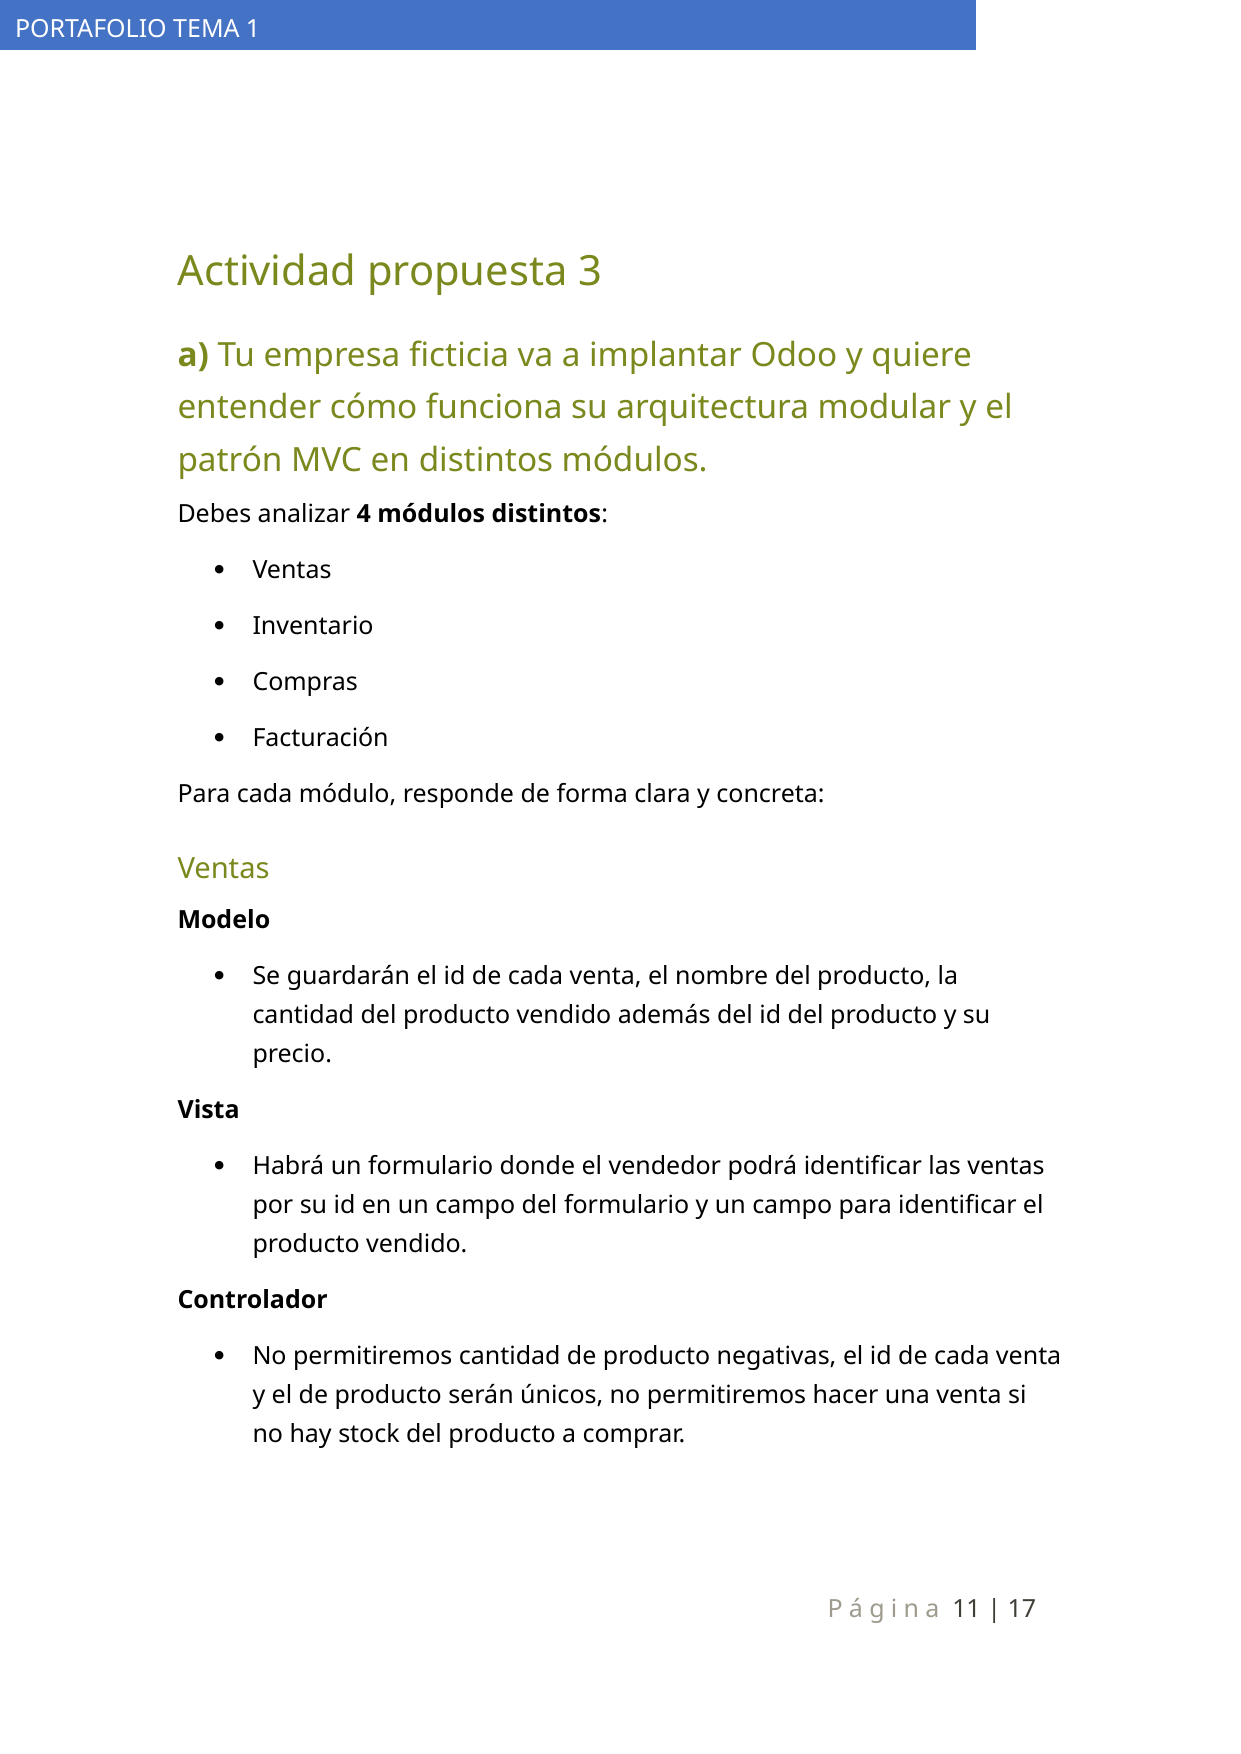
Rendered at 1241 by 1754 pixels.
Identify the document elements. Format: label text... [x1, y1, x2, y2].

subtitle Ventas [177, 848, 1063, 887]
list Habrá un formulario donde el vendedor podrá identificar las ventas por su id en un campo del formulario y un campo para identificar el producto vendido. [215, 1147, 1063, 1260]
text Vista [177, 1092, 1063, 1126]
list Se guardarán el id de cada venta, el nombre del producto, la cantidad del producto vendido además del id del producto y su precio. [215, 957, 1063, 1070]
list Facturación [215, 719, 1063, 753]
text Debes analizar 4 módulos distintos: [177, 496, 1063, 530]
subtitle a) Tu empresa ficticia va a implantar Odoo y quiere entender cómo funciona su arquitectura modular y el patrón MVC en distintos módulos. [177, 331, 1063, 481]
text Para cada módulo, responde de forma clara y concreta: [177, 775, 1063, 809]
list Ventas [215, 552, 1063, 586]
list Inventario [215, 608, 1063, 642]
list No permitiremos cantidad de producto negativas, el id de cada venta y el de producto serán únicos, no permitiremos hacer una venta si no hay stock del producto a comprar. [215, 1337, 1063, 1450]
list Compras [215, 663, 1063, 698]
subtitle Actividad propuesta 3 [177, 241, 1063, 298]
text Controlador [177, 1282, 1063, 1316]
text Modelo [177, 902, 1063, 936]
